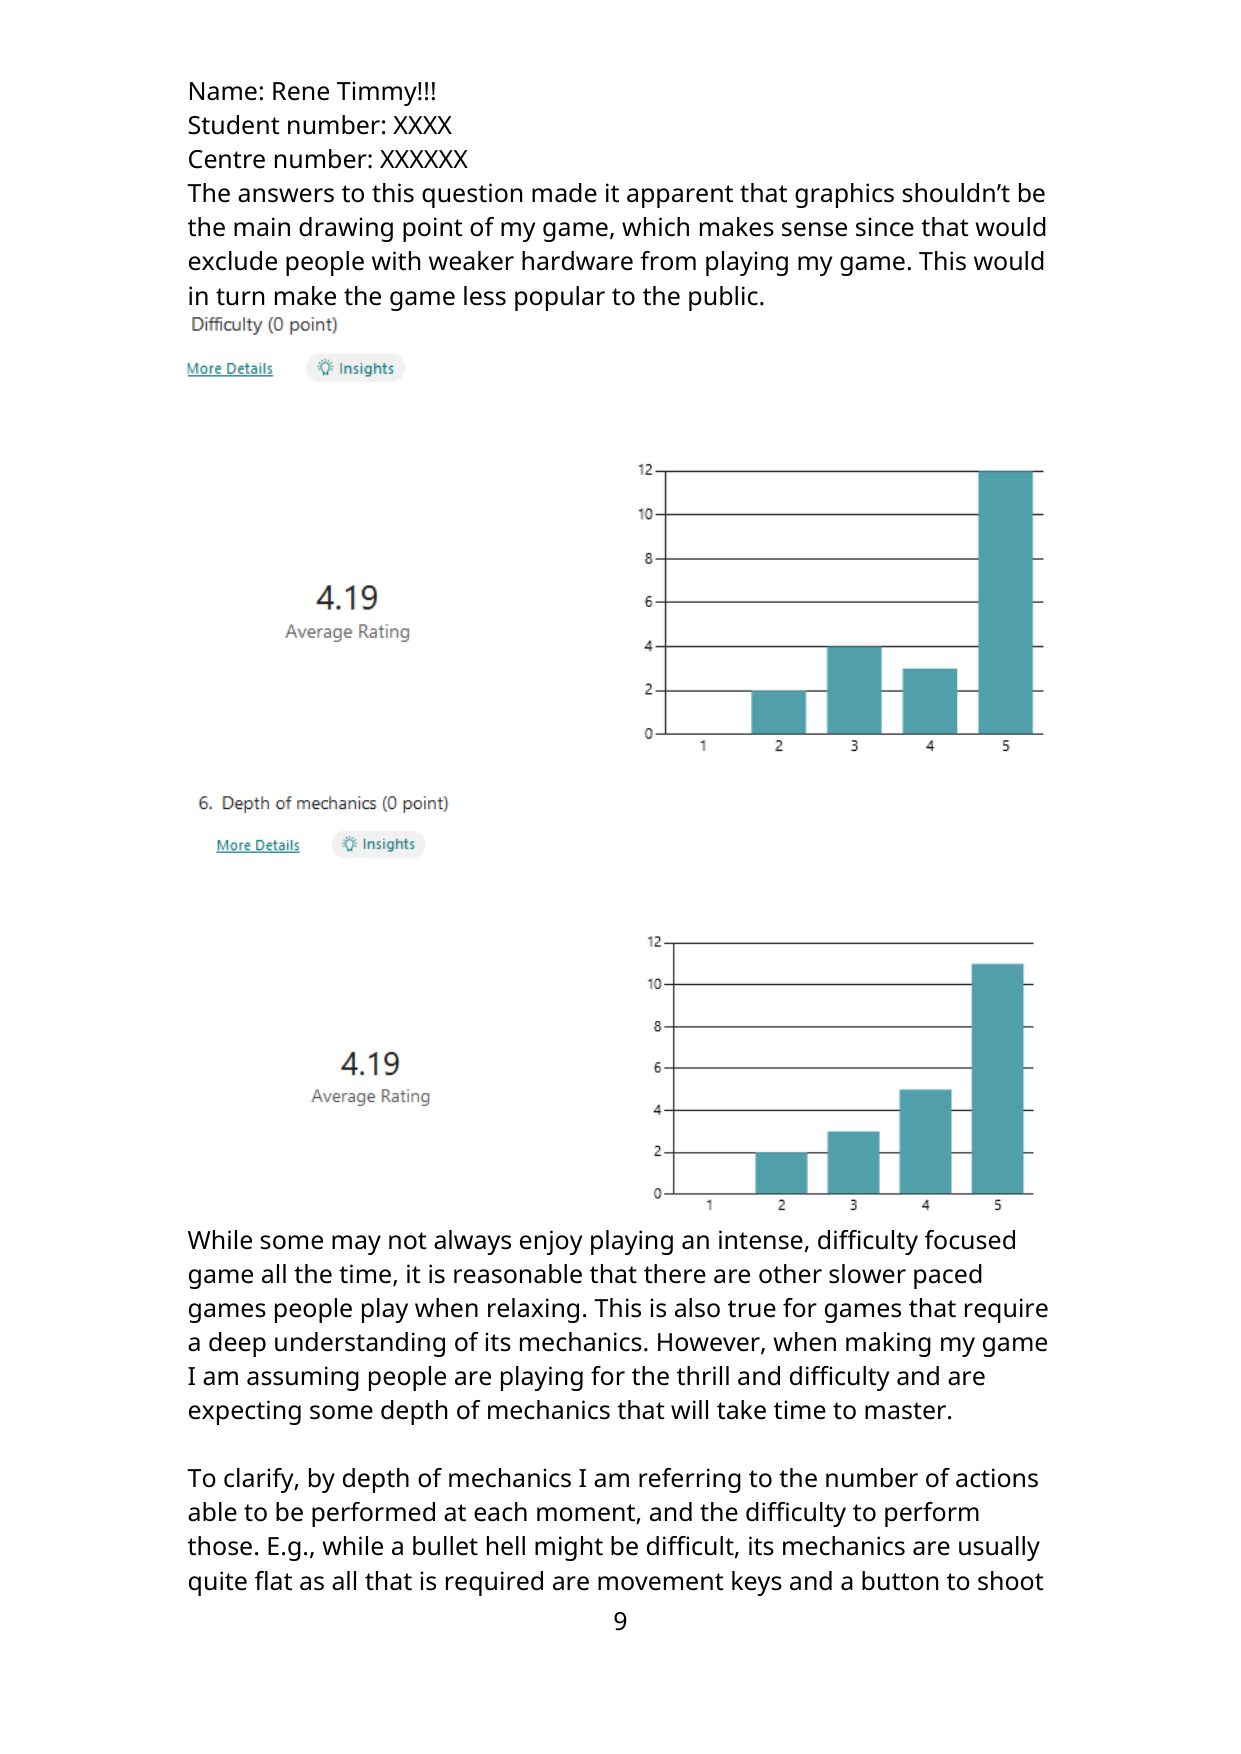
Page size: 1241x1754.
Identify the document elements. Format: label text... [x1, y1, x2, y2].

text While some may not always enjoy playing an intense, difficulty focused game all the time, it is reasonable that there are other slower paced games people play when relaxing. This is also true for games that require a deep understanding of its mechanics. However, when making my game I am assuming people are playing for the thrill and difficulty and are expecting some depth of mechanics that will take time to master. [187, 1223, 1053, 1427]
text [187, 766, 1053, 790]
text To clarify, by depth of mechanics I am referring to the number of actions able to be performed at each moment, and the difficulty to perform those. E.g., while a bullet hell might be difficult, its mechanics are usually quite flat as all that is required are movement keys and a button to shoot [187, 1461, 1053, 1597]
text The answers to this question made it apparent that graphics shouldn’t be the main drawing point of my game, which makes sense since that would exclude people with weaker hardware from playing my game. This would in turn make the game less popular to the public. [187, 176, 1053, 312]
